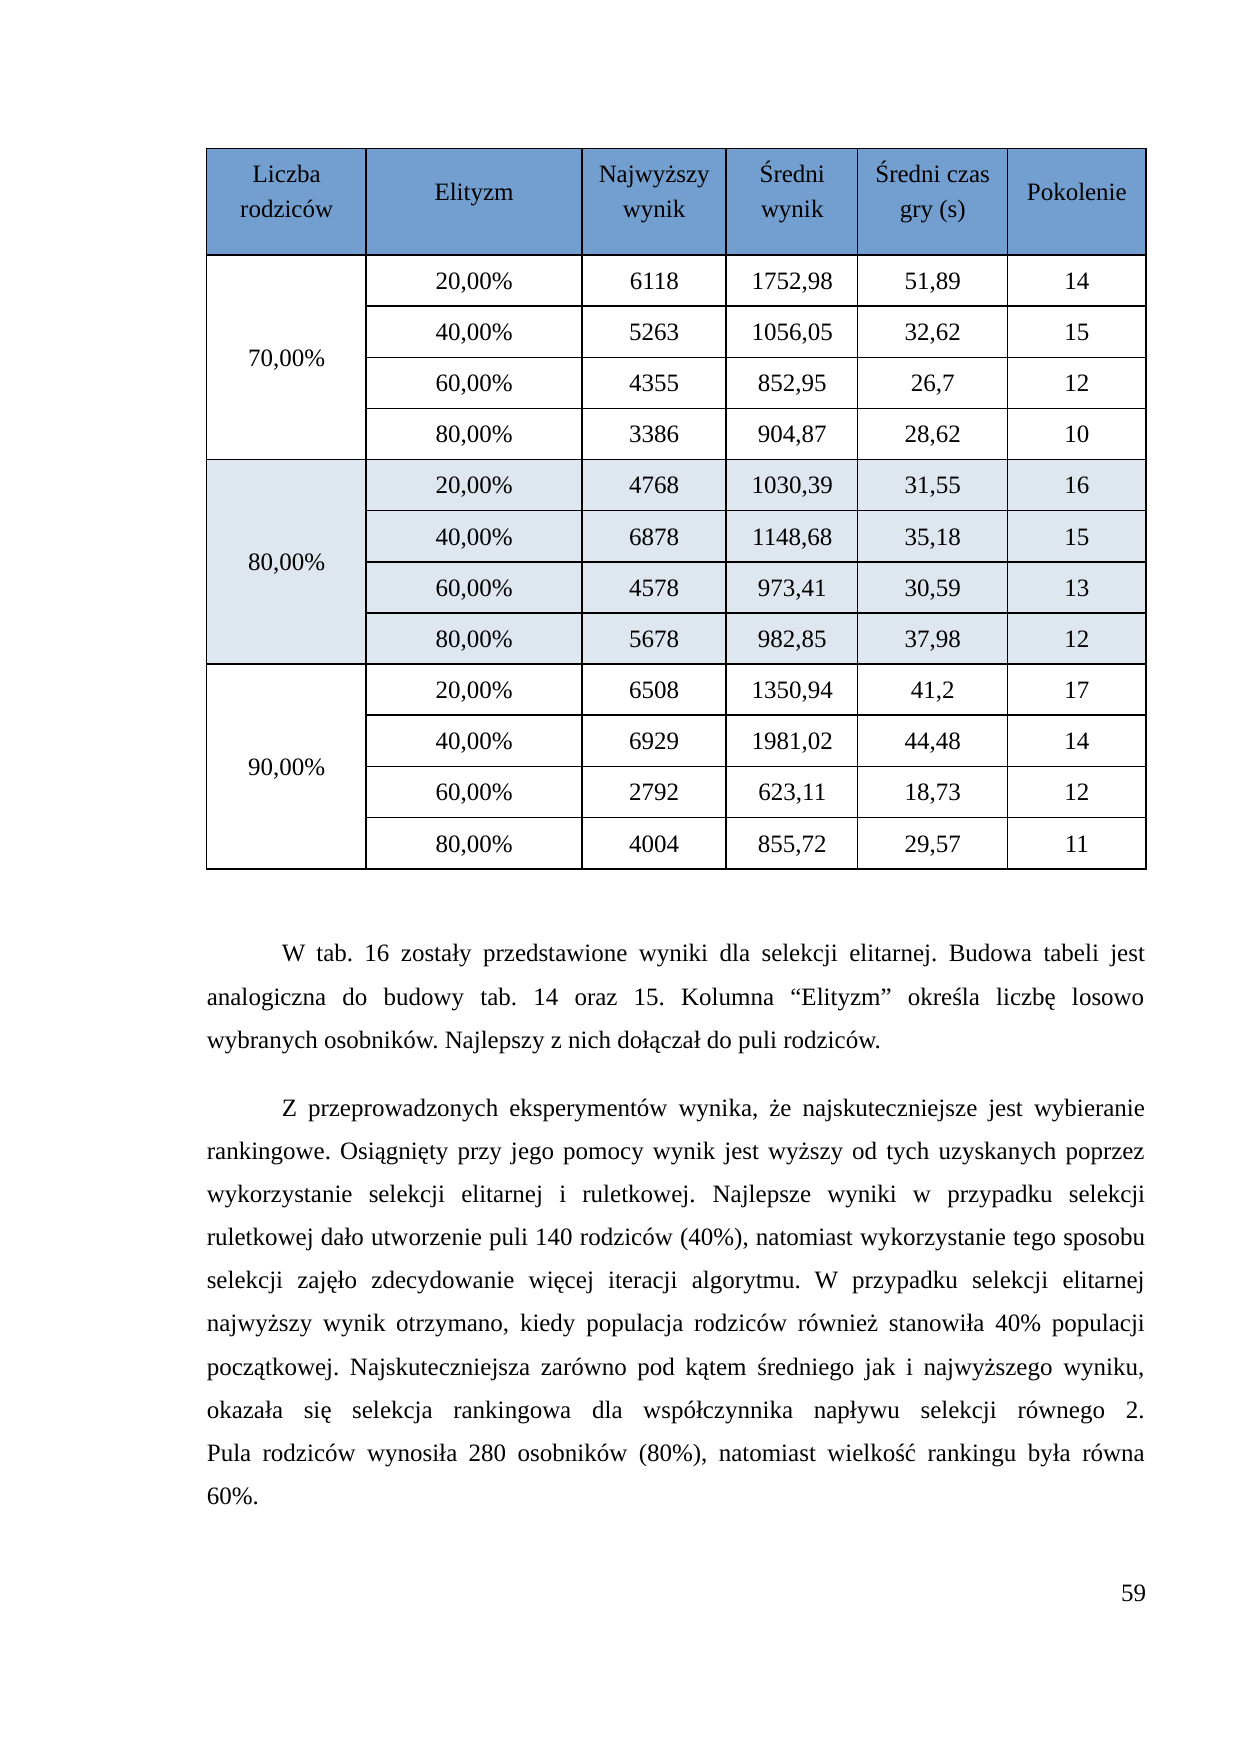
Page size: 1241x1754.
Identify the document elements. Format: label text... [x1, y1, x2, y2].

table_cell 2792 [583, 767, 725, 817]
table_cell 623,11 [727, 767, 857, 817]
table_cell 60,00% [367, 563, 581, 612]
table_cell 80,00% [367, 409, 581, 459]
text Z przeprowadzonych eksperymentów wynika, że najskuteczniejsze jest wybieranie rankingowe. Osiągnięty przy jego pomocy wynik jest wyższy od tych uzyskanych poprzez wykorzystanie selekcji elitarnej i ruletkowej. Najlepsze wyniki w przypadku selekcji ruletkowej dało utworzenie puli 140 rodziców (40%), natomiast wykorzystanie tego sposobu selekcji zajęło zdecydowanie więcej iteracji algorytmu. W przypadku selekcji elitarnej najwyższy wynik otrzymano, kiedy populacja rodziców również stanowiła 40% populacji początkowej. Najskuteczniejsza zarówno pod kątem średniego jak i najwyższego wyniku, okazała się selekcja rankingowa dla współczynnika napływu selekcji równego 2. Pula rodziców wynosiła 280 osobników (80%), natomiast wielkość rankingu była równa 60%. [207, 1093, 1146, 1510]
table_header Najwyższy wynik [583, 149, 725, 254]
table_cell 6508 [583, 665, 725, 714]
table_cell 10 [1008, 409, 1145, 459]
table_cell 6929 [583, 716, 725, 766]
table_cell 14 [1008, 716, 1145, 766]
table_cell 16 [1008, 460, 1145, 510]
table_cell 40,00% [367, 307, 581, 356]
table_cell 29,57 [858, 818, 1007, 868]
table_cell 973,41 [727, 563, 857, 612]
table_header Liczba rodziców [207, 149, 365, 254]
table_cell 60,00% [367, 767, 581, 817]
table_cell 31,55 [858, 460, 1007, 510]
table_cell 51,89 [858, 256, 1007, 305]
table_cell 4004 [583, 818, 725, 868]
table_cell 14 [1008, 256, 1145, 305]
table_cell 12 [1008, 358, 1145, 407]
table_cell 1752,98 [727, 256, 857, 305]
table_cell 80,00% [207, 460, 365, 663]
table_header Elityzm [367, 149, 581, 254]
table_cell 90,00% [207, 665, 365, 868]
table_cell 3386 [583, 409, 725, 459]
table_cell 37,98 [858, 614, 1007, 663]
table_cell 1030,39 [727, 460, 857, 510]
table_cell 60,00% [367, 358, 581, 407]
table_cell 17 [1008, 665, 1145, 714]
table_cell 32,62 [858, 307, 1007, 356]
table_cell 6878 [583, 511, 725, 561]
table_cell 855,72 [727, 818, 857, 868]
table_cell 5263 [583, 307, 725, 356]
table_cell 12 [1008, 767, 1145, 817]
table_cell 20,00% [367, 256, 581, 305]
table_cell 904,87 [727, 409, 857, 459]
table_cell 982,85 [727, 614, 857, 663]
table_cell 20,00% [367, 665, 581, 714]
table_cell 11 [1008, 818, 1145, 868]
table_header Średni czas gry (s) [858, 149, 1007, 254]
table_cell 4578 [583, 563, 725, 612]
table_header Pokolenie [1008, 149, 1145, 254]
table_cell 20,00% [367, 460, 581, 510]
table_cell 1148,68 [727, 511, 857, 561]
table_cell 30,59 [858, 563, 1007, 612]
table_cell 41,2 [858, 665, 1007, 714]
table_cell 26,7 [858, 358, 1007, 407]
table_cell 1056,05 [727, 307, 857, 356]
table_cell 80,00% [367, 614, 581, 663]
table_cell 18,73 [858, 767, 1007, 817]
table_cell 5678 [583, 614, 725, 663]
text W tab. 16 zostały przedstawione wyniki dla selekcji elitarnej. Budowa tabeli jest analogiczna do budowy tab. 14 oraz 15. Kolumna “Elityzm” określa liczbę losowo wybranych osobników. Najlepszy z nich dołączał do puli rodziców. [207, 938, 1146, 1053]
table_cell 4768 [583, 460, 725, 510]
table_cell 1350,94 [727, 665, 857, 714]
table_cell 13 [1008, 563, 1145, 612]
table_cell 35,18 [858, 511, 1007, 561]
table_cell 6118 [583, 256, 725, 305]
table_cell 40,00% [367, 511, 581, 561]
table_cell 15 [1008, 307, 1145, 356]
table_cell 852,95 [727, 358, 857, 407]
table_cell 4355 [583, 358, 725, 407]
table_cell 40,00% [367, 716, 581, 766]
table_cell 1981,02 [727, 716, 857, 766]
table_header Średni wynik [727, 149, 857, 254]
table_cell 15 [1008, 511, 1145, 561]
table_cell 80,00% [367, 818, 581, 868]
table_cell 28,62 [858, 409, 1007, 459]
table_cell 70,00% [207, 256, 365, 459]
table_cell 44,48 [858, 716, 1007, 766]
table_cell 12 [1008, 614, 1145, 663]
